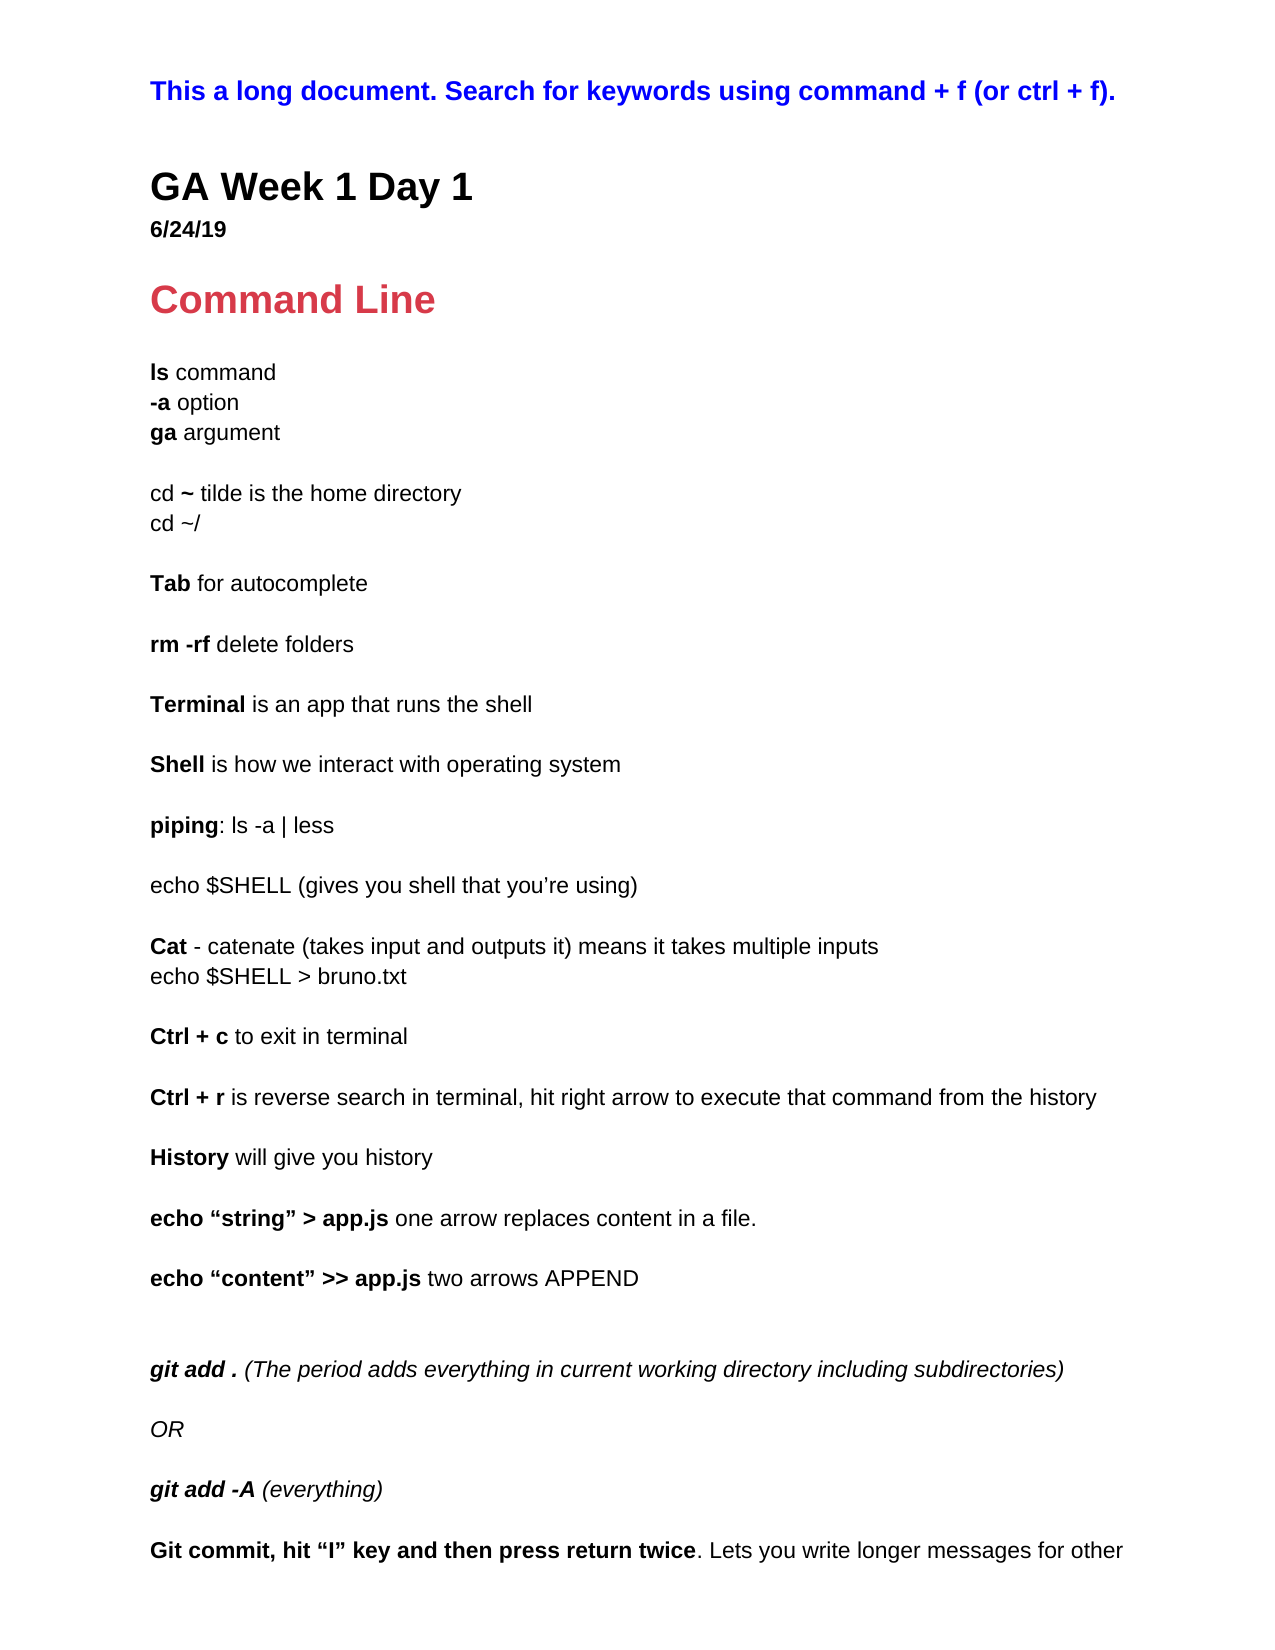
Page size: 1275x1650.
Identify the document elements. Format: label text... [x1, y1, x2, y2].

text Ctrl + r is reverse search in terminal, hit right arrow to execute that command from the history [150, 1084, 1125, 1110]
text Tab for autocomplete [150, 570, 1125, 597]
text OR [150, 1416, 1125, 1442]
text git add . (The period adds everything in current working directory including subdirectories) [150, 1356, 1125, 1382]
text piping: ls -a | less [150, 812, 1125, 838]
text echo “content” >> app.js two arrows APPEND [150, 1265, 1125, 1291]
text Terminal is an app that runs the shell [150, 691, 1125, 717]
text This a long document. Search for keywords using command + f (or ctrl + f). [150, 75, 1125, 106]
text 6/24/19 [150, 216, 1125, 242]
text Git commit, hit “I” key and then press return twice. Lets you write longer messages for other [150, 1537, 1125, 1563]
text git add -A (everything) [150, 1476, 1125, 1503]
text GA Week 1 Day 1 [150, 163, 1125, 209]
text Command Line [150, 276, 1125, 322]
text ga argument [150, 419, 1125, 446]
text ls command [150, 359, 1125, 385]
text History will give you history [150, 1144, 1125, 1171]
text echo “string” > app.js one arrow replaces content in a file. [150, 1204, 1125, 1231]
text cd ~/ [150, 510, 1125, 536]
text Ctrl + c to exit in terminal [150, 1023, 1125, 1050]
text echo $SHELL > bruno.txt [150, 963, 1125, 989]
text Shell is how we interact with operating system [150, 751, 1125, 778]
text cd ~ tilde is the home directory [150, 479, 1125, 506]
text echo $SHELL (gives you shell that you’re using) [150, 872, 1125, 899]
text rm -rf delete folders [150, 631, 1125, 657]
text Cat - catenate (takes input and outputs it) means it takes multiple inputs [150, 933, 1125, 959]
text -a option [150, 389, 1125, 415]
